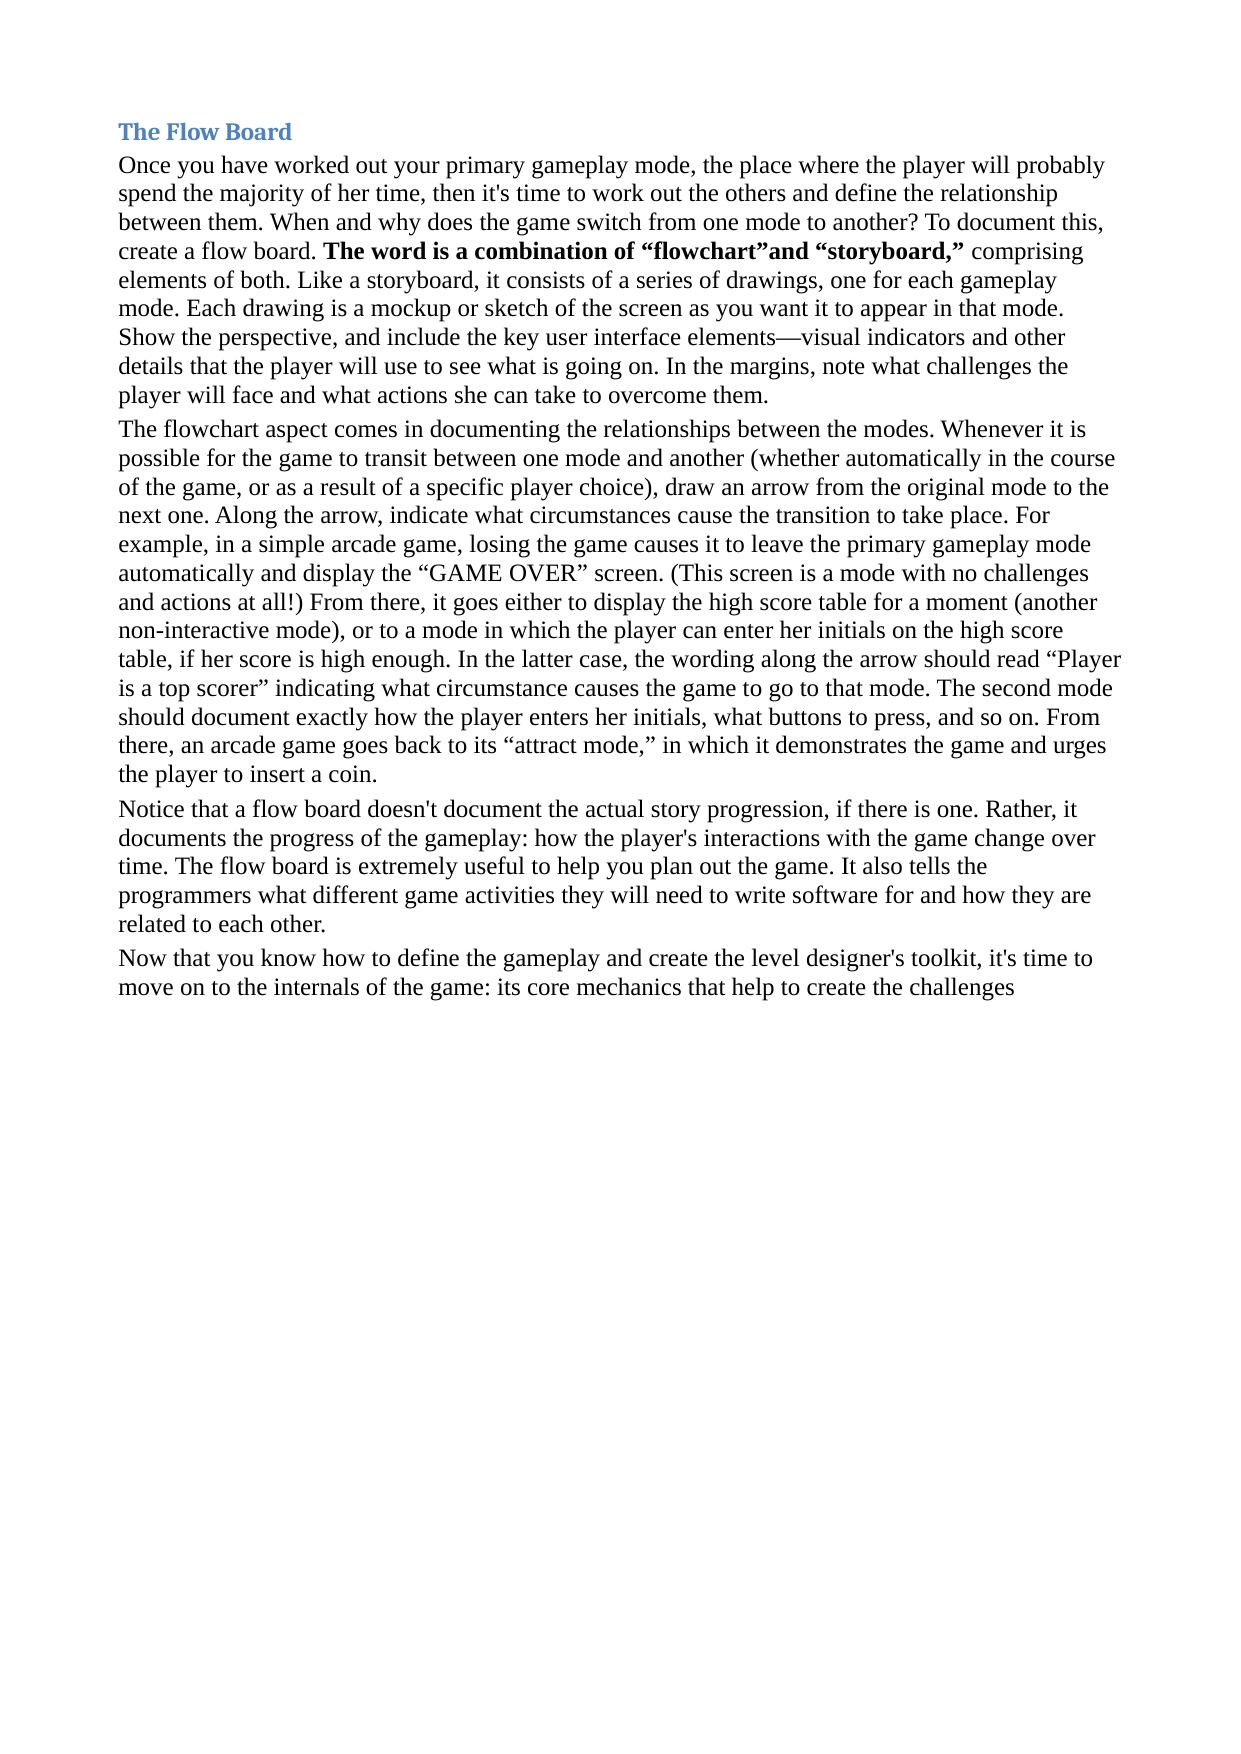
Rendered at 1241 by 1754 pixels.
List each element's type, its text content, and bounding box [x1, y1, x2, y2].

text The flowchart aspect comes in documenting the relationships between the modes. Whenever it is possible for the game to transit between one mode and another (whether automatically in the course of the game, or as a result of a specific player choice), draw an arrow from the original mode to the next one. Along the arrow, indicate what circumstances cause the transition to take place. For example, in a simple arcade game, losing the game causes it to leave the primary gameplay mode automatically and display the “GAME OVER” screen. (This screen is a mode with no challenges and actions at all!) From there, it goes either to display the high score table for a moment (another non-interactive mode), or to a mode in which the player can enter her initials on the high score table, if her score is high enough. In the latter case, the wording along the arrow should read “Player is a top scorer” indicating what circumstance causes the game to go to that mode. The second mode should document exactly how the player enters her initials, what buttons to press, and so on. From there, an arcade game goes back to its “attract mode,” in which it demonstrates the game and urges the player to insert a coin. [118, 414, 1122, 788]
text Once you have worked out your primary gameplay mode, the place where the player will probably spend the majority of her time, then it's time to work out the others and define the relationship between them. When and why does the game switch from one mode to another? To document this, create a flow board. The word is a combination of “flowchart”and “storyboard,” comprising elements of both. Like a storyboard, it consists of a series of drawings, one for each gameplay mode. Each drawing is a mockup or sketch of the screen as you want it to appear in that mode. Show the perspective, and include the key user interface elements—visual indicators and other details that the player will use to see what is going on. In the margins, note what challenges the player will face and what actions she can take to overcome them. [118, 150, 1122, 408]
subtitle The Flow Board [118, 118, 1122, 147]
text Now that you know how to define the gameplay and create the level designer's toolkit, it's time to move on to the internals of the game: its core mechanics that help to create the challenges [118, 943, 1122, 1001]
text Notice that a flow board doesn't document the actual story progression, if there is one. Rather, it documents the progress of the gameplay: how the player's interactions with the game change over time. The flow board is extremely useful to help you plan out the game. It also tells the programmers what different game activities they will need to write software for and how they are related to each other. [118, 794, 1122, 938]
